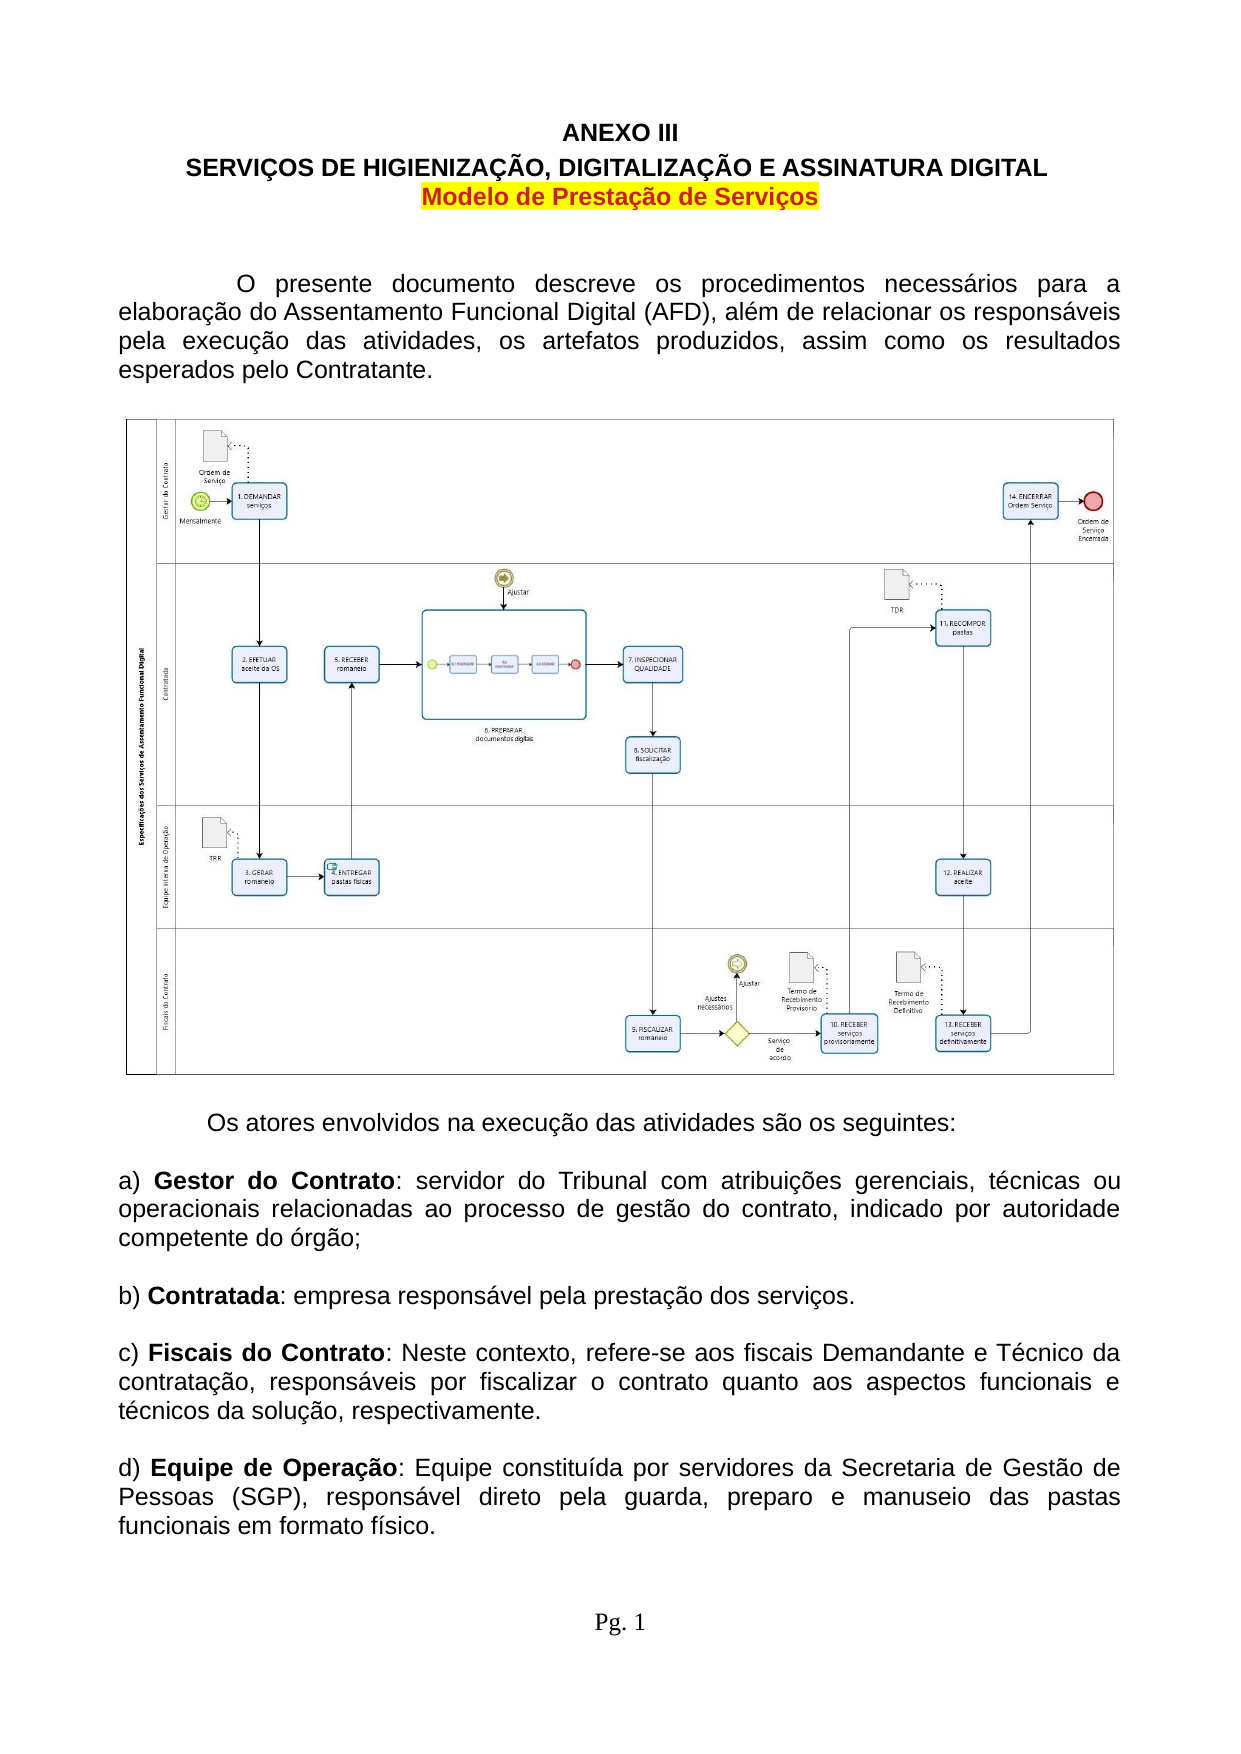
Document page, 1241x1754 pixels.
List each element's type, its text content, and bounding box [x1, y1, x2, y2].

text Os atores envolvidos na execução das atividades são os seguintes: [118, 1108, 1122, 1137]
text b) Contratada: empresa responsável pela prestação dos serviços. [118, 1281, 1122, 1309]
picture [118, 412, 1123, 1080]
text d) Equipe de Operação: Equipe constituída por servidores da Secretaria de Gestão de Pessoas (SGP), responsável direto pela guarda, preparo e manuseio das pastas funcionais em formato físico. [118, 1453, 1122, 1539]
text O presente documento descreve os procedimentos necessários para a elaboração do Assentamento Funcional Digital (AFD), além de relacionar os responsáveis pela execução das atividades, os artefatos produzidos, assim como os resultados esperados pelo Contratante. [118, 268, 1122, 383]
text a) Gestor do Contrato: servidor do Tribunal com atribuições gerenciais, técnicas ou operacionais relacionadas ao processo de gestão do contrato, indicado por autoridade competente do órgão; [118, 1166, 1122, 1252]
text c) Fiscais do Contrato: Neste contexto, refere-se aos fiscais Demandante e Técnico da contratação, responsáveis por fiscalizar o contrato quanto aos aspectos funcionais e técnicos da solução, respectivamente. [118, 1338, 1122, 1424]
